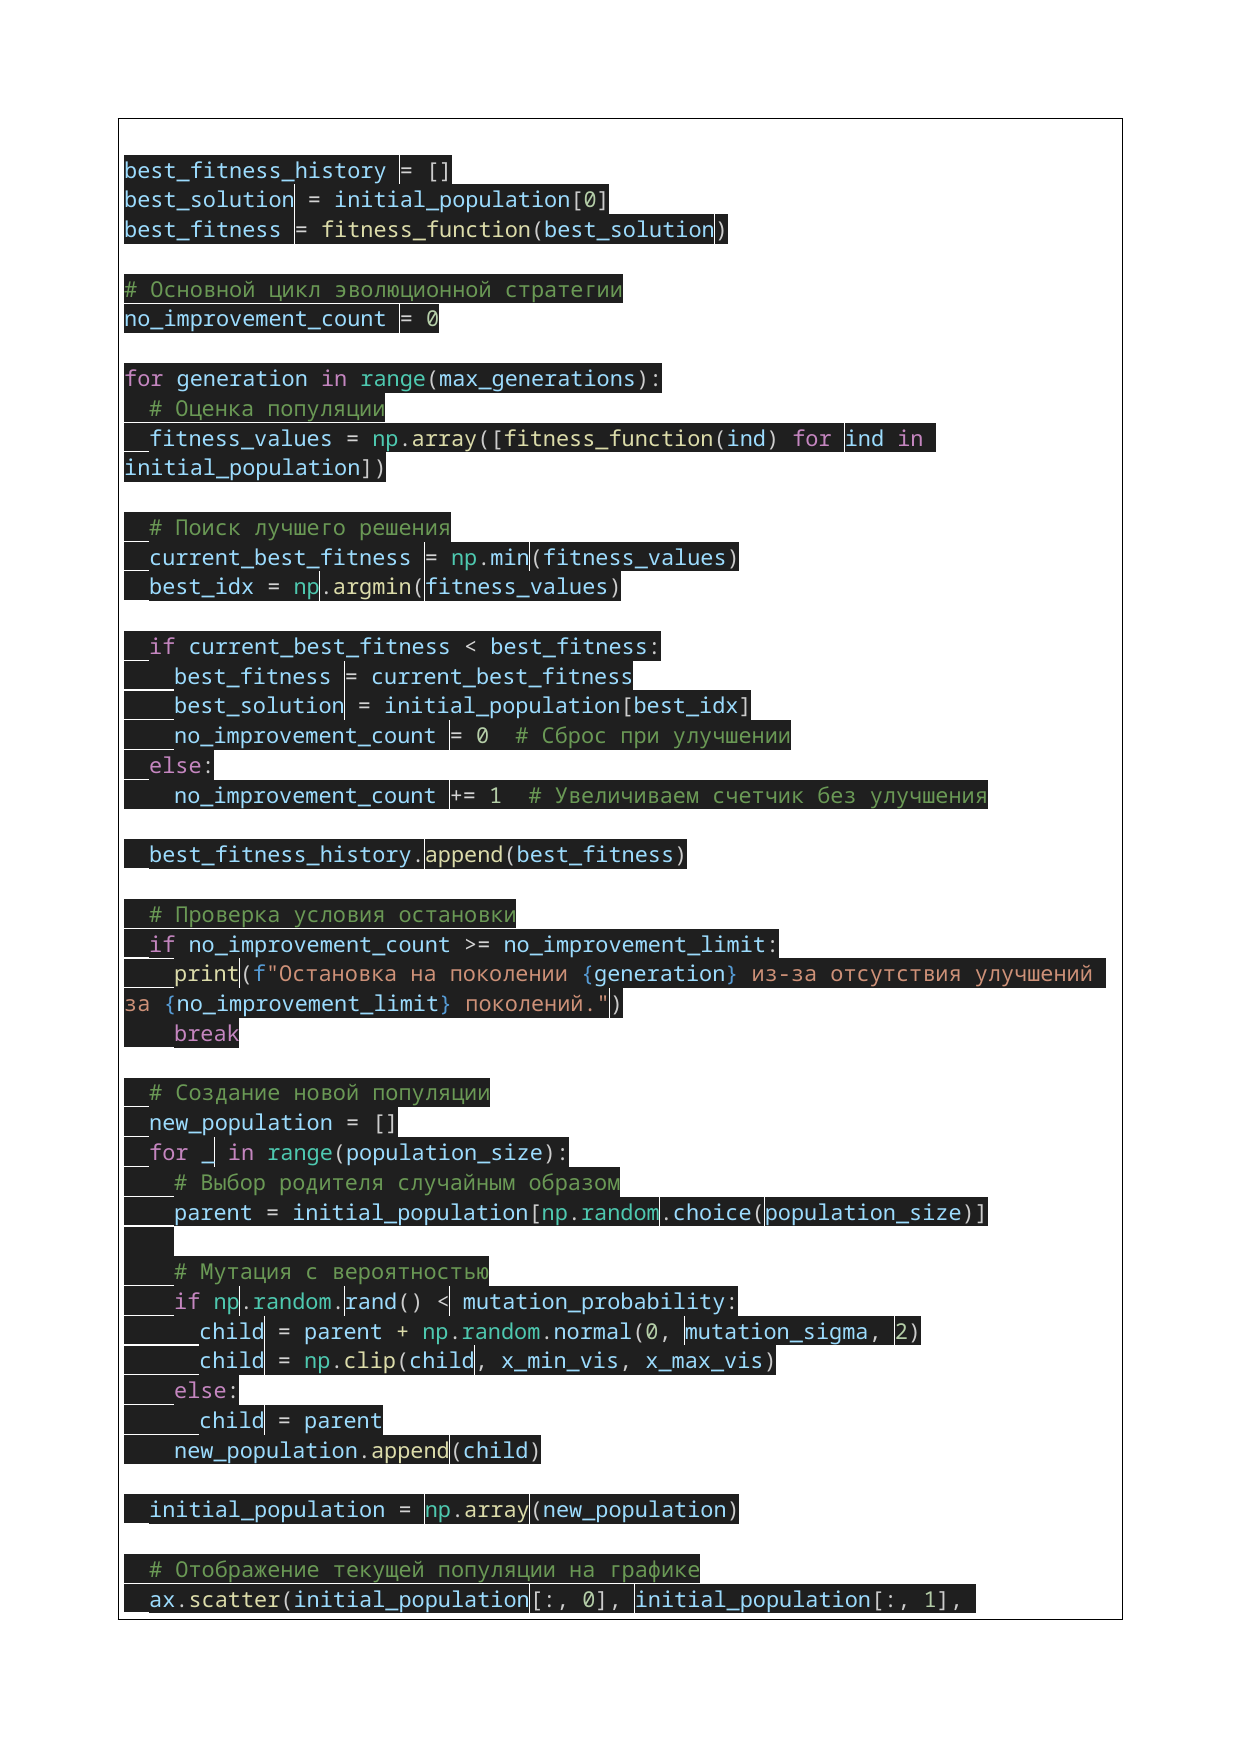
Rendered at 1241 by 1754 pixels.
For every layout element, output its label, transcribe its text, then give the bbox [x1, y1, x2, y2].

table_header best_fitness_history = [] best_solution = initial_population[0] best_fitness = fitness_function(best_solution) # Основной цикл эволюционной стратегии no_improvement_count = 0 for generation in range(max_generations): # Оценка популяции fitness_values = np.array([fitness_function(ind) for ind in initial_population]) # Поиск лучшего решения current_best_fitness = np.min(fitness_values) best_idx = np.argmin(fitness_values) if current_best_fitness < best_fitness: best_fitness = current_best_fitness best_solution = initial_population[best_idx] no_improvement_count = 0 # Сброс при улучшении else: no_improvement_count += 1 # Увеличиваем счетчик без улучшения best_fitness_history.append(best_fitness) # Проверка условия остановки if no_improvement_count >= no_improvement_limit: print(f"Остановка на поколении {generation} из-за отсутствия улучшений за {no_improvement_limit} поколений.") break # Создание новой популяции new_population = [] for _ in range(population_size): # Выбор родителя случайным образом parent = initial_population[np.random.choice(population_size)] # Мутация с вероятностью if np.random.rand() < mutation_probability: child = parent + np.random.normal(0, mutation_sigma, 2) child = np.clip(child, x_min_vis, x_max_vis) else: child = parent new_population.append(child) initial_population = np.array(new_population) # Отображение текущей популяции на графике ax.scatter(initial_population[:, 0], initial_population[:, 1], [119, 119, 1122, 1619]
